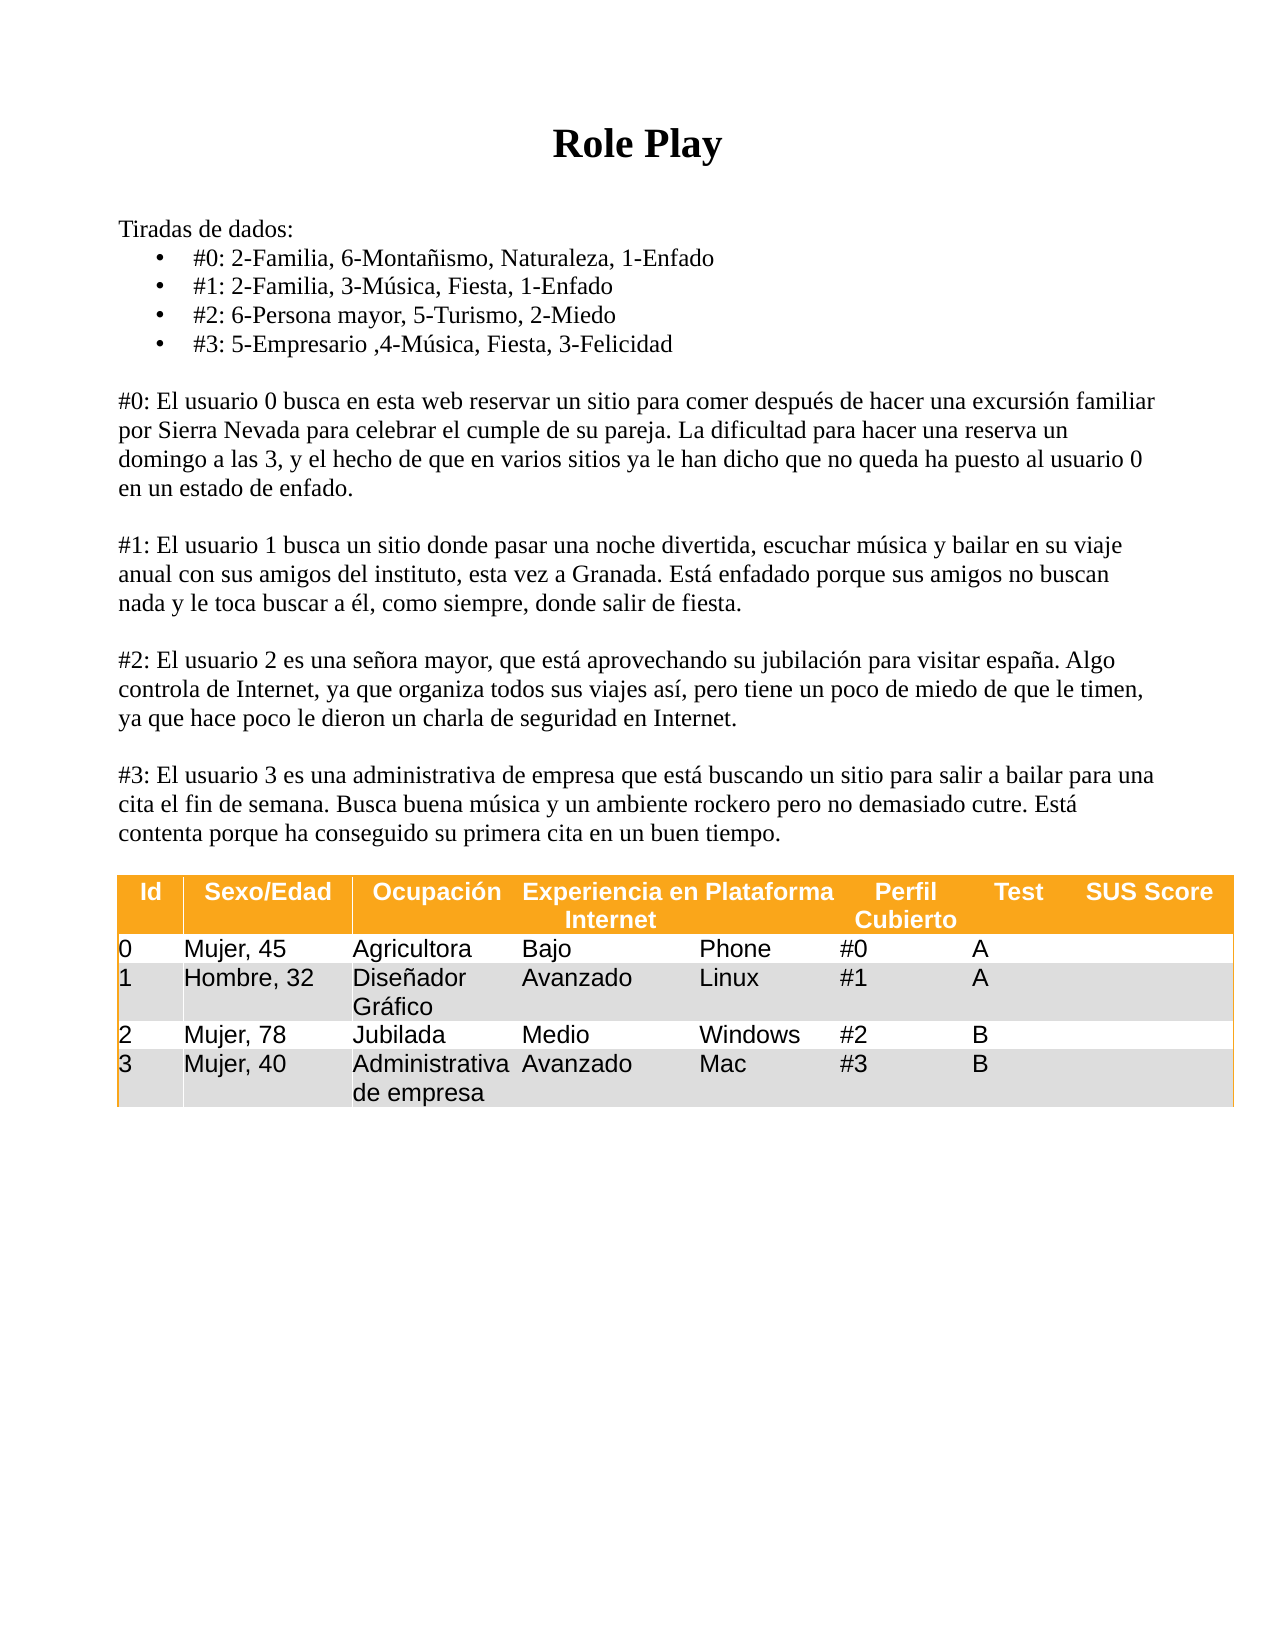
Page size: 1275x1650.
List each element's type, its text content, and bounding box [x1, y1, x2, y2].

table_cell 1 [119, 963, 183, 1021]
list #2: 6-Persona mayor, 5-Turismo, 2-Miedo [156, 300, 1157, 329]
table_header Perfil Cubierto [840, 877, 972, 934]
text #1: El usuario 1 busca un sitio donde pasar una noche divertida, escuchar música y bailar en su viaje anual con sus amigos del instituto, esta vez a Granada. Está enfadado porque sus amigos no buscan nada y le toca buscar a él, como siempre, donde salir de fiesta. [118, 530, 1157, 616]
table_cell Linux [699, 963, 840, 1021]
table_cell Avanzado [522, 1049, 699, 1107]
table_header Sexo/Edad [184, 877, 352, 934]
table_cell B [972, 1049, 1066, 1107]
table_cell [1066, 963, 1233, 1021]
table_cell Administrativa de empresa [353, 1049, 522, 1107]
table_cell Hombre, 32 [184, 963, 352, 1021]
table_cell A [972, 934, 1066, 963]
table_cell B [972, 1021, 1066, 1049]
table_cell Mujer, 40 [184, 1049, 352, 1107]
table_cell 2 [119, 1021, 183, 1049]
table_header Plataforma [699, 877, 840, 934]
table_cell Mac [699, 1049, 840, 1107]
table_cell Windows [699, 1021, 840, 1049]
table_header Ocupación [353, 877, 522, 934]
table_cell Mujer, 45 [184, 934, 352, 963]
text Role Play [118, 118, 1157, 166]
table_cell Phone [699, 934, 840, 963]
table_cell #0 [840, 934, 972, 963]
table_header Id [119, 877, 183, 934]
table_cell Jubilada [353, 1021, 522, 1049]
table_header Test [972, 877, 1066, 934]
text #3: El usuario 3 es una administrativa de empresa que está buscando un sitio para salir a bailar para una cita el fin de semana. Busca buena música y un ambiente rockero pero no demasiado cutre. Está contenta porque ha conseguido su primera cita en un buen tiempo. [118, 760, 1157, 846]
table_cell [1066, 1021, 1233, 1049]
table_header Experiencia en Internet [522, 877, 699, 934]
table_cell Bajo [522, 934, 699, 963]
table_cell Agricultora [353, 934, 522, 963]
table_cell Mujer, 78 [184, 1021, 352, 1049]
text Tiradas de dados: [118, 214, 1157, 243]
table_cell Avanzado [522, 963, 699, 1021]
table_cell [1066, 1049, 1233, 1107]
table_cell [1066, 934, 1233, 963]
table_cell #1 [840, 963, 972, 1021]
table_cell Medio [522, 1021, 699, 1049]
table_cell #2 [840, 1021, 972, 1049]
table_cell 3 [119, 1049, 183, 1107]
text #0: El usuario 0 busca en esta web reservar un sitio para comer después de hacer una excursión familiar por Sierra Nevada para celebrar el cumple de su pareja. La dificultad para hacer una reserva un domingo a las 3, y el hecho de que en varios sitios ya le han dicho que no queda ha puesto al usuario 0 en un estado de enfado. [118, 386, 1157, 501]
table_cell Diseñador Gráfico [353, 963, 522, 1021]
table_header SUS Score [1066, 877, 1233, 934]
list #1: 2-Familia, 3-Música, Fiesta, 1-Enfado [156, 271, 1157, 300]
list #3: 5-Empresario ,4-Música, Fiesta, 3-Felicidad [156, 329, 1157, 358]
text #2: El usuario 2 es una señora mayor, que está aprovechando su jubilación para visitar españa. Algo controla de Internet, ya que organiza todos sus viajes así, pero tiene un poco de miedo de que le timen, ya que hace poco le dieron un charla de seguridad en Internet. [118, 645, 1157, 731]
list #0: 2-Familia, 6-Montañismo, Naturaleza, 1-Enfado [156, 243, 1157, 271]
table_cell 0 [119, 934, 183, 963]
table_cell A [972, 963, 1066, 1021]
table_cell #3 [840, 1049, 972, 1107]
